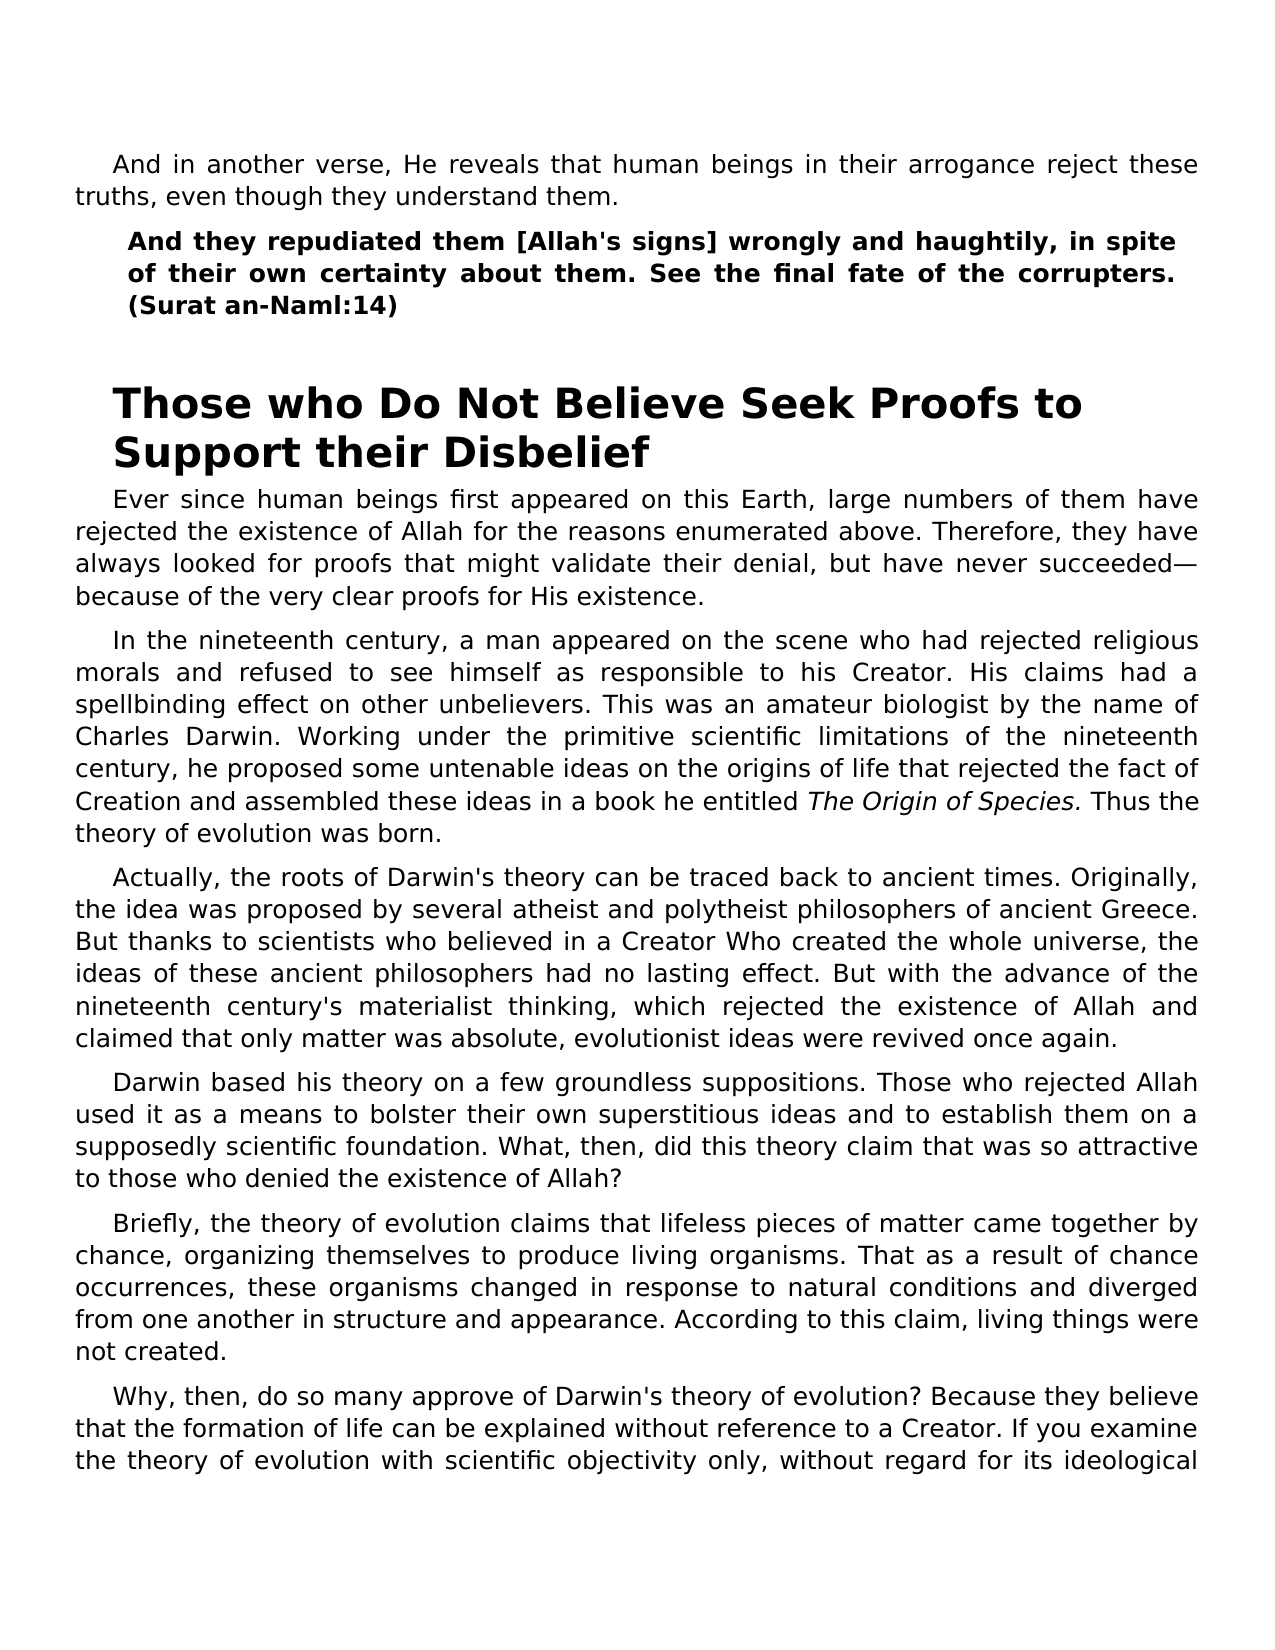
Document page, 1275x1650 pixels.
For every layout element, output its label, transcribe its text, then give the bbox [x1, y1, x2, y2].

text Briefly, the theory of evolution claims that lifeless pieces of matter came together by chance, organizing themselves to produce living organisms. That as a result of chance occurrences, these organisms changed in response to natural conditions and diverged from one another in structure and appearance. According to this claim, living things were not created. [75, 1209, 1200, 1367]
text And in another verse, He reveals that human beings in their arrogance reject these truths, even though they understand them. [75, 150, 1200, 211]
text Ever since human beings first appeared on this Earth, large numbers of them have rejected the existence of Allah for the reasons enumerated above. Therefore, they have always looked for proofs that might validate their denial, but have never succeeded—because of the very clear proofs for His existence. [75, 485, 1200, 611]
text Darwin based his theory on a few groundless suppositions. Those who rejected Allah used it as a means to bolster their own superstitious ideas and to establish them on a supposedly scientific foundation. What, then, did this theory claim that was so attractive to those who denied the existence of Allah? [75, 1068, 1200, 1194]
text Why, then, do so many approve of Darwin's theory of evolution? Because they believe that the formation of life can be explained without reference to a Creator. If you examine the theory of evolution with scientific objectivity only, without regard for its ideological [75, 1382, 1200, 1475]
text Actually, the roots of Darwin's theory can be traced back to ancient times. Originally, the idea was proposed by several atheist and polytheist philosophers of ancient Greece. But thanks to scientists who believed in a Creator Who created the whole universe, the ideas of these ancient philosophers had no lasting effect. But with the advance of the nineteenth century's materialist thinking, which rejected the existence of Allah and claimed that only matter was absolute, evolutionist ideas were revived once again. [75, 863, 1200, 1053]
text And they repudiated them [Allah's signs] wrongly and haughtily, in spite of their own certainty about them. See the final fate of the corrupters. (Surat an-Naml:14) [127, 227, 1177, 320]
subtitle Those who Do Not Believe Seek Proofs to Support their Disbelief [112, 380, 1200, 477]
text In the nineteenth century, a man appeared on the scene who had rejected religious morals and refused to see himself as responsible to his Creator. His claims had a spellbinding effect on other unbelievers. This was an amateur biologist by the name of Charles Darwin. Working under the primitive scientific limitations of the nineteenth century, he proposed some untenable ideas on the origins of life that rejected the fact of Creation and assembled these ideas in a book he entitled The Origin of Species. Thus the theory of evolution was born. [75, 626, 1200, 848]
